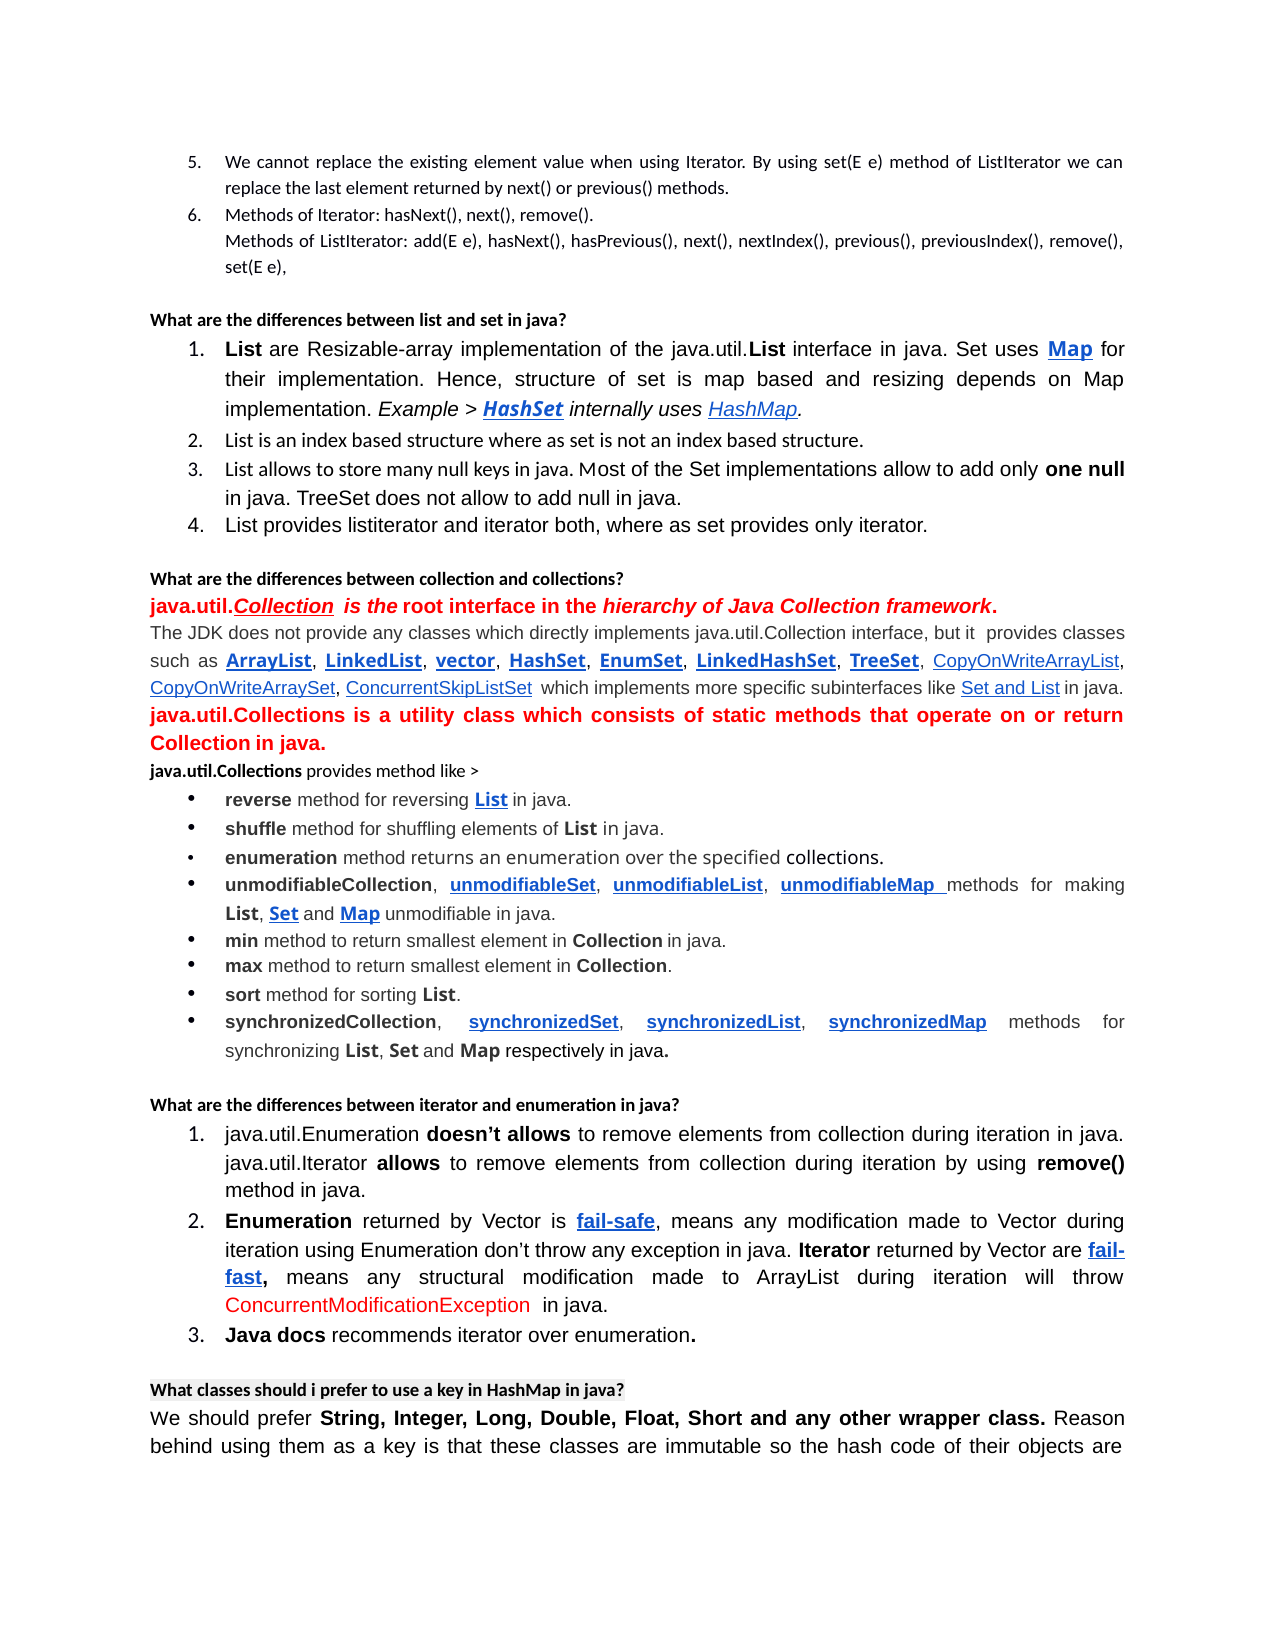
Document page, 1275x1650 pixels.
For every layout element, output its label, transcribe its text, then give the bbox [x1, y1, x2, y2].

list shuffle method for shuffling elements of List in java. [187, 815, 1125, 841]
list Enumeration returned by Vector is fail-safe, means any modification made to Vector during iteration using Enumeration don’t throw any exception in java. Iterator returned by Vector are fail-fast, means any structural modification made to ArrayList during iteration will throw ConcurrentModificationException in java. [187, 1206, 1125, 1316]
list java.util.Collections is a utility class which consists of static methods that operate on or return Collection in java. [150, 703, 1125, 756]
list List allows to store many null keys in java. Most of the Set implementations allow to add only one null in java. TreeSet does not allow to add null in java. [187, 456, 1125, 509]
list max method to return smallest element in Collection. [187, 955, 1125, 978]
list unmodifiableCollection, unmodifiableSet, unmodifiableList, unmodifiableMap methods for making List, Set and Map unmodifiable in java. [187, 874, 1125, 926]
list enumeration method returns an enumeration over the specified collections. [187, 844, 1125, 870]
list The JDK does not provide any classes which directly implements java.util.Collection interface, but it provides classes such as ArrayList, LinkedList, vector, HashSet, EnumSet, LinkedHashSet, TreeSet, CopyOnWriteArrayList, CopyOnWriteArraySet, ConcurrentSkipListSet which implements more specific subinterfaces like ​Set and List​ in java. [150, 622, 1125, 699]
list What classes should i prefer to use a key in HashMap in java? [150, 1378, 1125, 1401]
list min method to return smallest element in Collection in java. [187, 929, 1125, 952]
list java.util.Collection ​ is the root interface in the ​hierarchy of Java Collection framework​. [150, 593, 1125, 618]
list java.util.Collections provides method like > [150, 760, 1125, 783]
list We should prefer String, Integer, Long, Double, Float, Short and any other wrapper class. Reason behind using them as a key is that these classes are immutable so the hash code of their objects are [150, 1405, 1125, 1458]
list List is an index based structure where as set is not an index based structure. [187, 427, 1125, 453]
list List provides listiterator and iterator both, where as set provides only iterator. [187, 513, 1125, 537]
list We cannot replace the existing element value when using Iterator. By using set(E e) method of ListIterator we can replace the last element returned by next() or previous() methods. [187, 150, 1125, 199]
list What are the differences between collection and collections? [150, 567, 1125, 589]
list What are the differences between iterator and enumeration in java? [150, 1093, 1125, 1116]
list sort method for sorting List. [187, 981, 1125, 1007]
list synchronizedCollection, synchronizedSet, synchronizedList, synchronizedMap methods for synchronizing List, Set and Map respectively in java. [187, 1010, 1125, 1063]
list Methods of Iterator: hasNext(), next(), remove(). [187, 203, 1125, 226]
list java.util.Enumeration doesn’t allows to remove elements from collection during iteration in java. java.util.Iterator allows to remove elements from collection during iteration by using remove() method in java. [187, 1119, 1125, 1202]
list What are the differences between list and set in java? [150, 308, 1125, 331]
list Methods of ListIterator: add(E e), hasNext(), hasPrevious(), next(), nextIndex(), previous(), previousIndex(), remove(), set(E e), [187, 229, 1125, 278]
list reverse method for reversing List in java. [187, 786, 1125, 812]
list Java docs recommends iterator over enumeration. [187, 1320, 1125, 1348]
list List are Resizable-array implementation of the java.util.List interface in java. Set uses Map for their implementation. Hence, structure of set is map based and resizing depends on Map implementation. Example > HashSet internally uses HashMap. [187, 334, 1125, 423]
